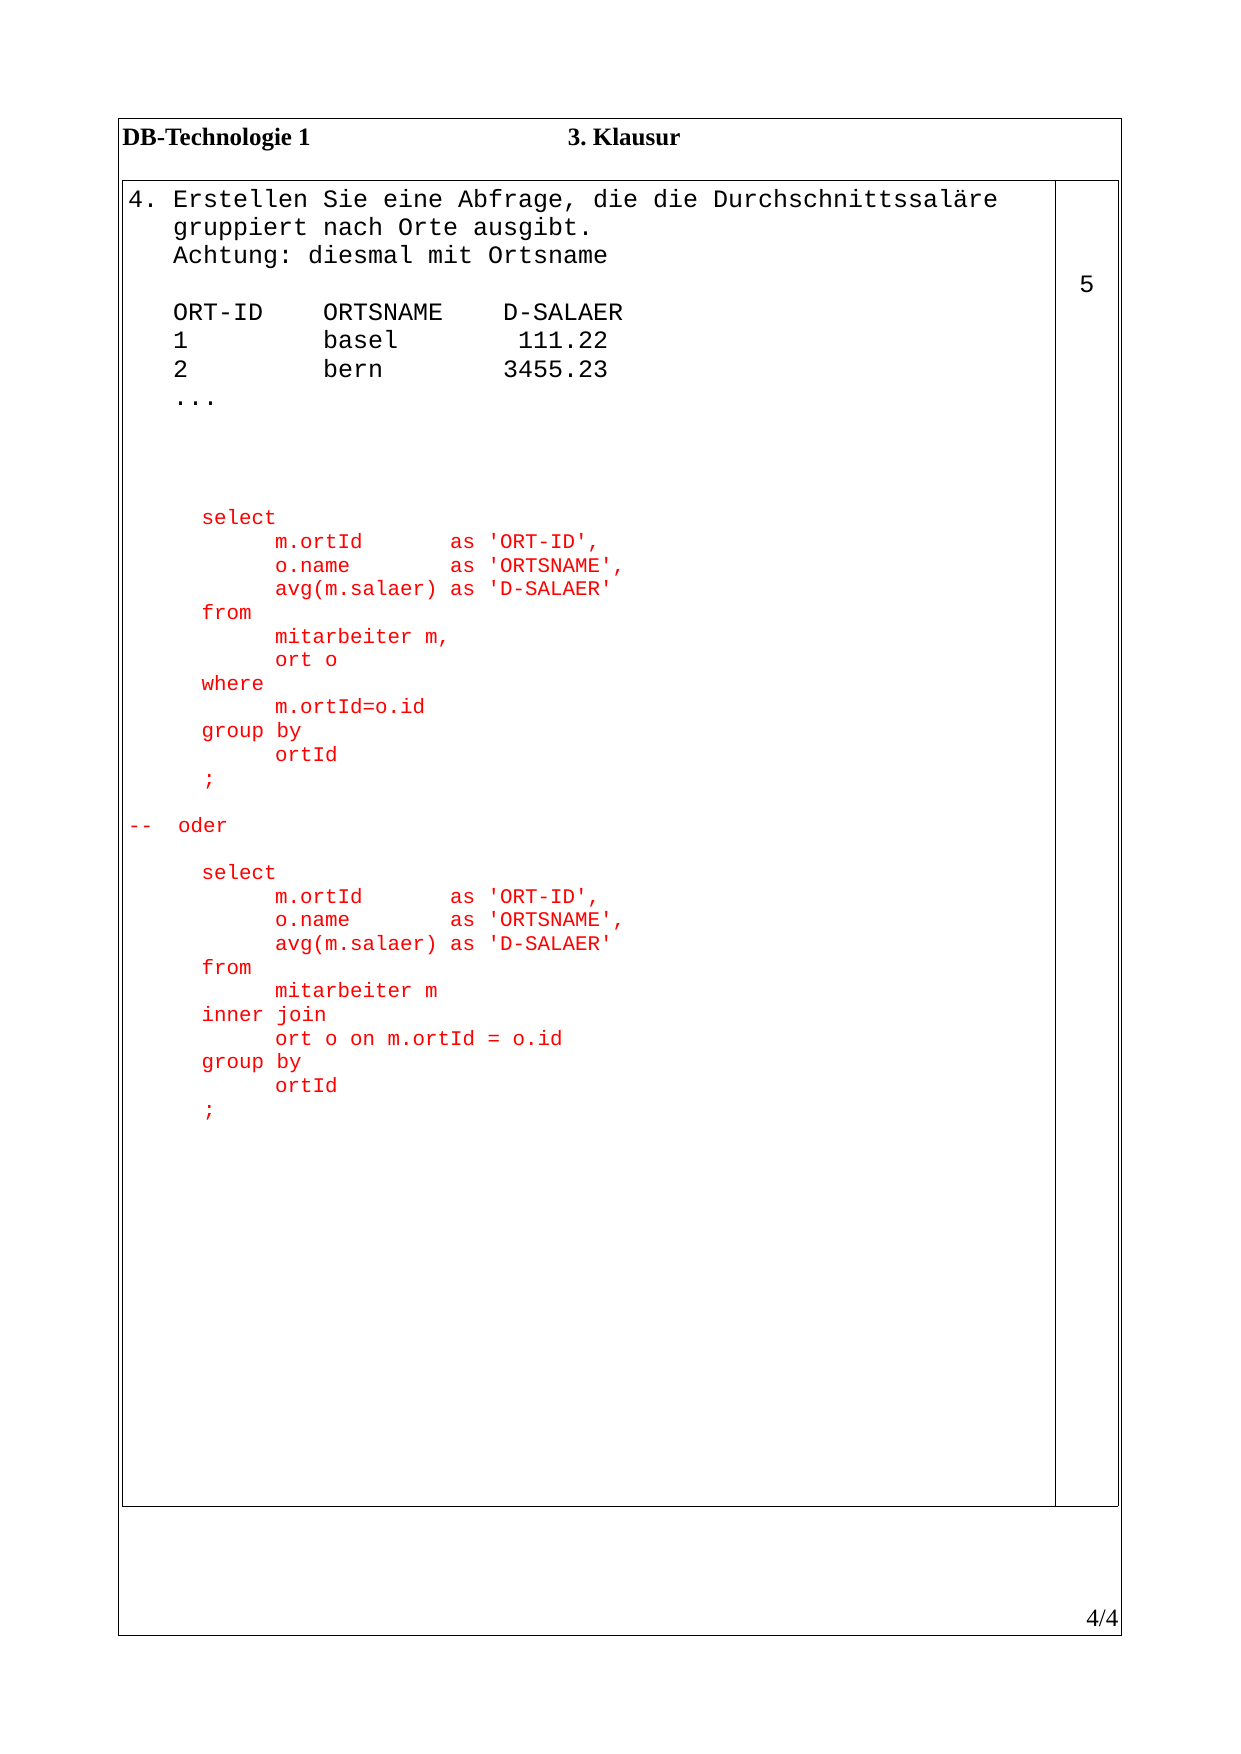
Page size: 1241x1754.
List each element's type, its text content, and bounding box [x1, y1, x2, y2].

table_header 4. Erstellen Sie eine Abfrage, die die Durchschnittssaläre gruppiert nach Orte ausgibt. Achtung: diesmal mit Ortsname ORT-ID ORTSNAME D-SALAER 1 basel 111.22 2 bern 3455.23 ... select m.ortId as 'ORT-ID', o.name as 'ORTSNAME', avg(m.salaer) as 'D-SALAER' from mitarbeiter m, ort o where m.ortId=o.id group by ortId ; -- oder select m.ortId as 'ORT-ID', o.name as 'ORTSNAME', avg(m.salaer) as 'D-SALAER' from mitarbeiter m inner join ort o on m.ortId = o.id group by ortId ; [123, 181, 1055, 1506]
table_header 5 [1056, 181, 1118, 1506]
